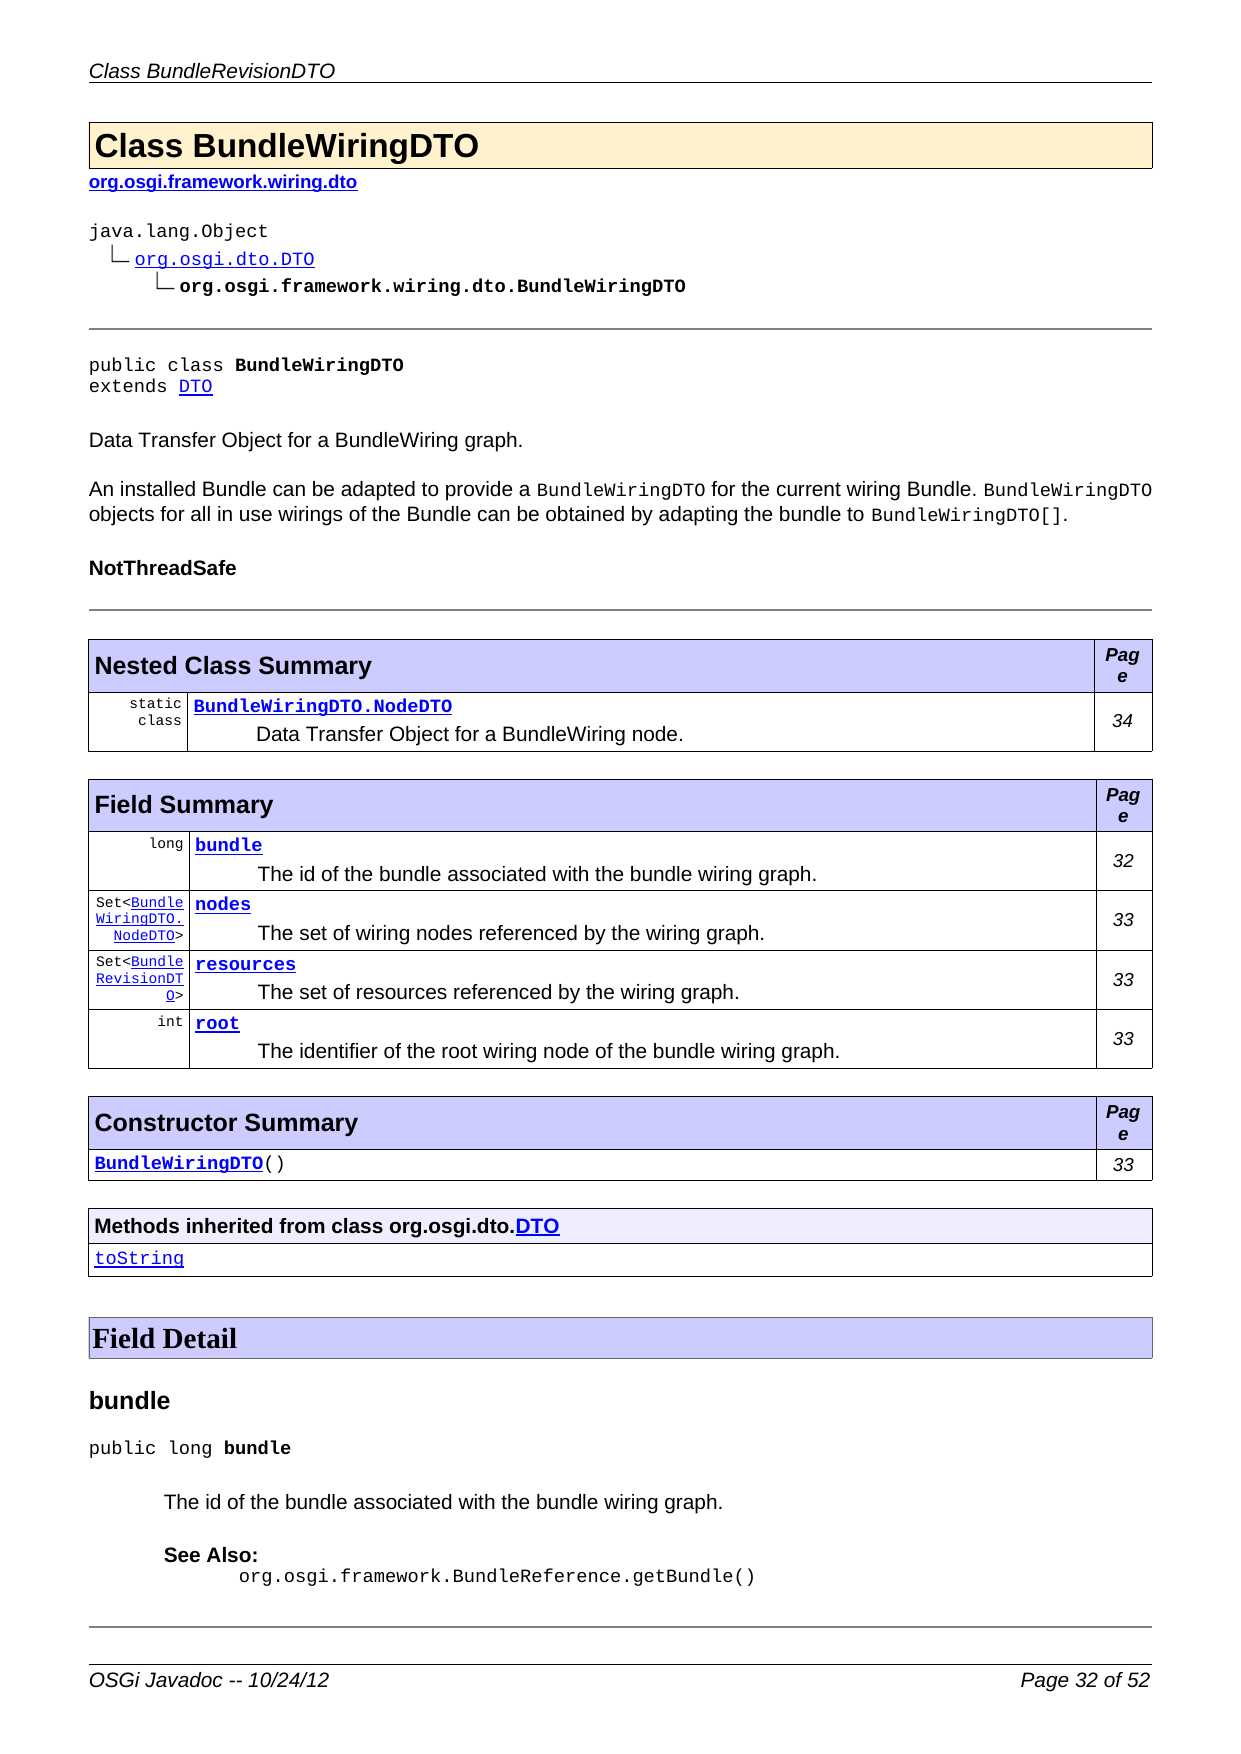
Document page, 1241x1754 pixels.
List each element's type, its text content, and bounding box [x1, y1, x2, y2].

picture [111, 243, 135, 266]
table_header Page [1095, 640, 1152, 692]
table_cell root The identifier of the root wiring node of the bundle wiring graph. [190, 1010, 1096, 1068]
subtitle bundle [88, 1386, 1152, 1415]
table_header Page [1097, 1097, 1152, 1149]
table_cell resources The set of resources referenced by the wiring graph. [190, 951, 1096, 1009]
text See Also: [163, 1543, 1152, 1567]
table_header Methods inherited from class org.osgi.dto.DTO [89, 1209, 1152, 1243]
text NotThreadSafe [88, 556, 1152, 580]
table_cell Set<BundleWiringDTO.NodeDTO> [89, 891, 189, 950]
table_cell static class [89, 693, 187, 751]
text public long bundle [88, 1439, 1152, 1460]
table_cell 32 [1097, 832, 1152, 890]
text Data Transfer Object for a BundleWiring graph. [88, 427, 1152, 451]
table_cell int [89, 1010, 189, 1068]
text public class BundleWiringDTO [88, 356, 1152, 377]
text An installed Bundle can be adapted to provide a BundleWiringDTO for the current wiring Bundle. BundleWiringDTO objects for all in use wirings of the Bundle can be obtained by adapting the bundle to BundleWiringDTO[]. [88, 476, 1152, 527]
table_header Page [1097, 780, 1152, 831]
table_cell bundle The id of the bundle associated with the bundle wiring graph. [190, 832, 1096, 890]
text org.osgi.dto.DTO [88, 243, 1152, 271]
table_header Field Summary [89, 780, 1096, 831]
table_cell 33 [1097, 1150, 1152, 1180]
text org.osgi.framework.BundleReference.getBundle() [238, 1567, 1152, 1588]
table_cell 33 [1097, 1010, 1152, 1068]
text java.lang.Object [88, 222, 1152, 243]
table_cell Set<BundleRevisionDTO> [89, 951, 189, 1009]
table_cell BundleWiringDTO() [89, 1150, 1096, 1180]
table_cell 34 [1095, 693, 1152, 751]
table_cell long [89, 832, 189, 890]
table_cell BundleWiringDTO.NodeDTO Data Transfer Object for a BundleWiring node. [188, 693, 1094, 751]
table_cell toString [89, 1244, 1152, 1276]
subtitle Field Detail [90, 1318, 1152, 1358]
picture [156, 270, 180, 293]
text org.osgi.framework.wiring.dto [88, 171, 1152, 193]
table_cell 33 [1097, 891, 1152, 950]
table_cell 33 [1097, 951, 1152, 1009]
text extends DTO [88, 377, 1152, 398]
table_header Nested Class Summary [89, 640, 1094, 692]
subtitle Class BundleWiringDTO [90, 123, 1152, 168]
text The id of the bundle associated with the bundle wiring graph. [163, 1489, 1152, 1513]
table_cell nodes The set of wiring nodes referenced by the wiring graph. [190, 891, 1096, 950]
table_header Constructor Summary [89, 1097, 1096, 1149]
text org.osgi.framework.wiring.dto.BundleWiringDTO [88, 271, 1152, 298]
